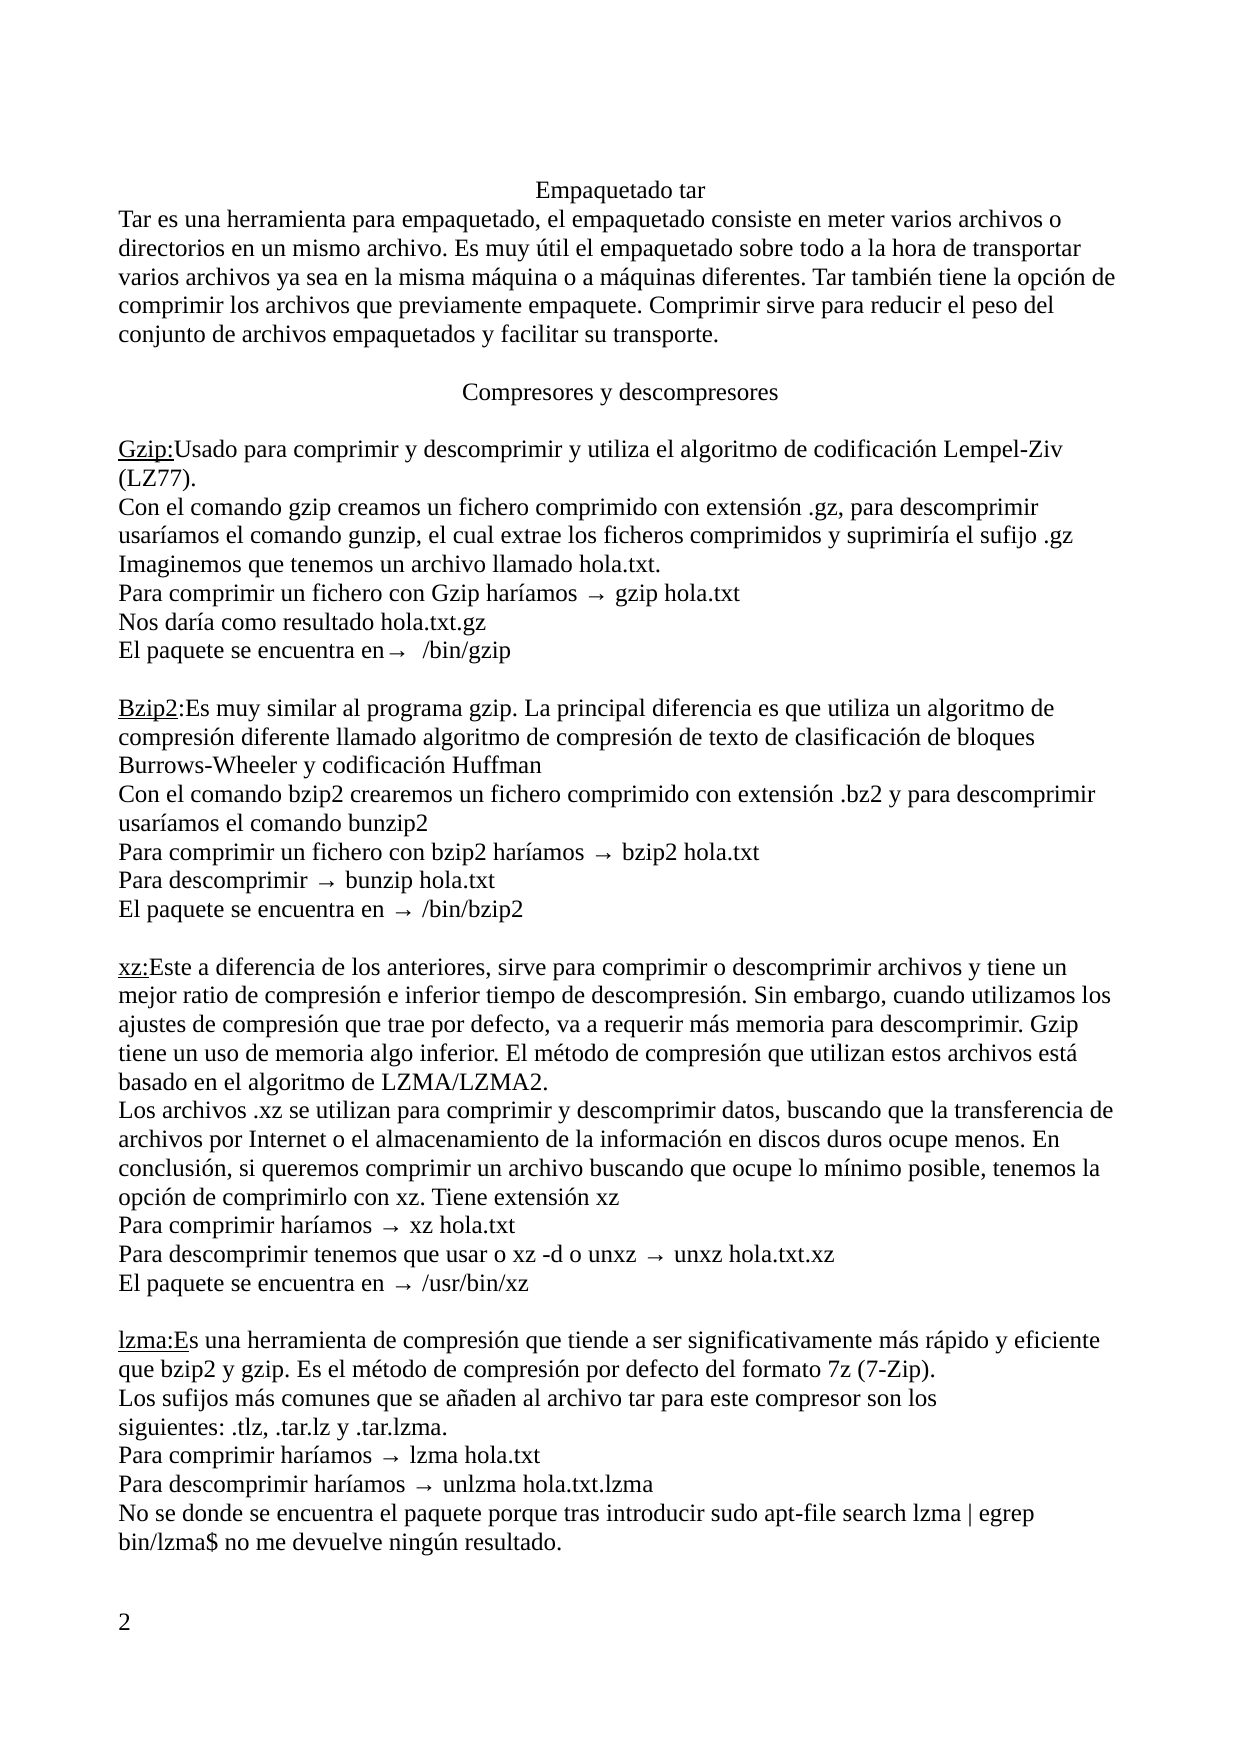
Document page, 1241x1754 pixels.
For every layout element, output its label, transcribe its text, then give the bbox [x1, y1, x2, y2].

text Empaquetado tar [118, 176, 1122, 204]
text Bzip2:Es muy similar al programa gzip. La principal diferencia es que utiliza un algoritmo de compresión diferente llamado algoritmo de compresión de texto de clasificación de bloques Burrows-Wheeler y codificación Huffman [118, 693, 1122, 779]
text El paquete se encuentra en→ /bin/gzip [118, 636, 1122, 664]
text lzma:Es una herramienta de compresión que tiende a ser significativamente más rápido y eficiente que bzip2 y gzip. Es el método de compresión por defecto del formato 7z (7-Zip). [118, 1326, 1122, 1383]
text Para comprimir haríamos → lzma hola.txt [118, 1441, 1122, 1469]
text Tar es una herramienta para empaquetado, el empaquetado consiste en meter varios archivos o directorios en un mismo archivo. Es muy útil el empaquetado sobre todo a la hora de transportar varios archivos ya sea en la misma máquina o a máquinas diferentes. Tar también tiene la opción de comprimir los archivos que previamente empaquete. Comprimir sirve para reducir el peso del conjunto de archivos empaquetados y facilitar su transporte. [118, 204, 1122, 348]
text Con el comando bzip2 crearemos un fichero comprimido con extensión .bz2 y para descomprimir usaríamos el comando bunzip2 [118, 779, 1122, 837]
text El paquete se encuentra en → /usr/bin/xz [118, 1268, 1122, 1297]
text Con el comando gzip creamos un fichero comprimido con extensión .gz, para descomprimir usaríamos el comando gunzip, el cual extrae los ficheros comprimidos y suprimiría el sufijo .gz [118, 492, 1122, 549]
text Los archivos .xz se utilizan para comprimir y descomprimir datos, buscando que la transferencia de archivos por Internet o el almacenamiento de la información en discos duros ocupe menos. En conclusión, si queremos comprimir un archivo buscando que ocupe lo mínimo posible, tenemos la opción de comprimirlo con xz. Tiene extensión xz [118, 1096, 1122, 1211]
text Imaginemos que tenemos un archivo llamado hola.txt. [118, 549, 1122, 578]
text Para descomprimir tenemos que usar o xz -d o unxz → unxz hola.txt.xz [118, 1239, 1122, 1268]
text Para comprimir un fichero con bzip2 haríamos → bzip2 hola.txt [118, 837, 1122, 866]
text Para descomprimir → bunzip hola.txt [118, 866, 1122, 894]
text Los sufijos más comunes que se añaden al archivo tar para este compresor son los siguientes: .tlz, .tar.lz y .tar.lzma. [118, 1383, 1122, 1441]
text Compresores y descompresores [118, 377, 1122, 406]
text Nos daría como resultado hola.txt.gz [118, 607, 1122, 636]
text El paquete se encuentra en → /bin/bzip2 [118, 894, 1122, 923]
text Para comprimir haríamos → xz hola.txt [118, 1211, 1122, 1239]
text Para comprimir un fichero con Gzip haríamos → gzip hola.txt [118, 578, 1122, 607]
text xz:Este a diferencia de los anteriores, sirve para comprimir o descomprimir archivos y tiene un mejor ratio de compresión e inferior tiempo de descompresión. Sin embargo, cuando utilizamos los ajustes de compresión que trae por defecto, va a requerir más memoria para descomprimir. Gzip tiene un uso de memoria algo inferior. El método de compresión que utilizan estos archivos está basado en el algoritmo de LZMA/LZMA2. [118, 952, 1122, 1096]
text Gzip:Usado para comprimir y descomprimir y utiliza el algoritmo de codificación Lempel-Ziv (LZ77). [118, 434, 1122, 492]
text No se donde se encuentra el paquete porque tras introducir sudo apt-file search lzma | egrep bin/lzma$ no me devuelve ningún resultado. [118, 1498, 1122, 1556]
text Para descomprimir haríamos → unlzma hola.txt.lzma [118, 1469, 1122, 1498]
